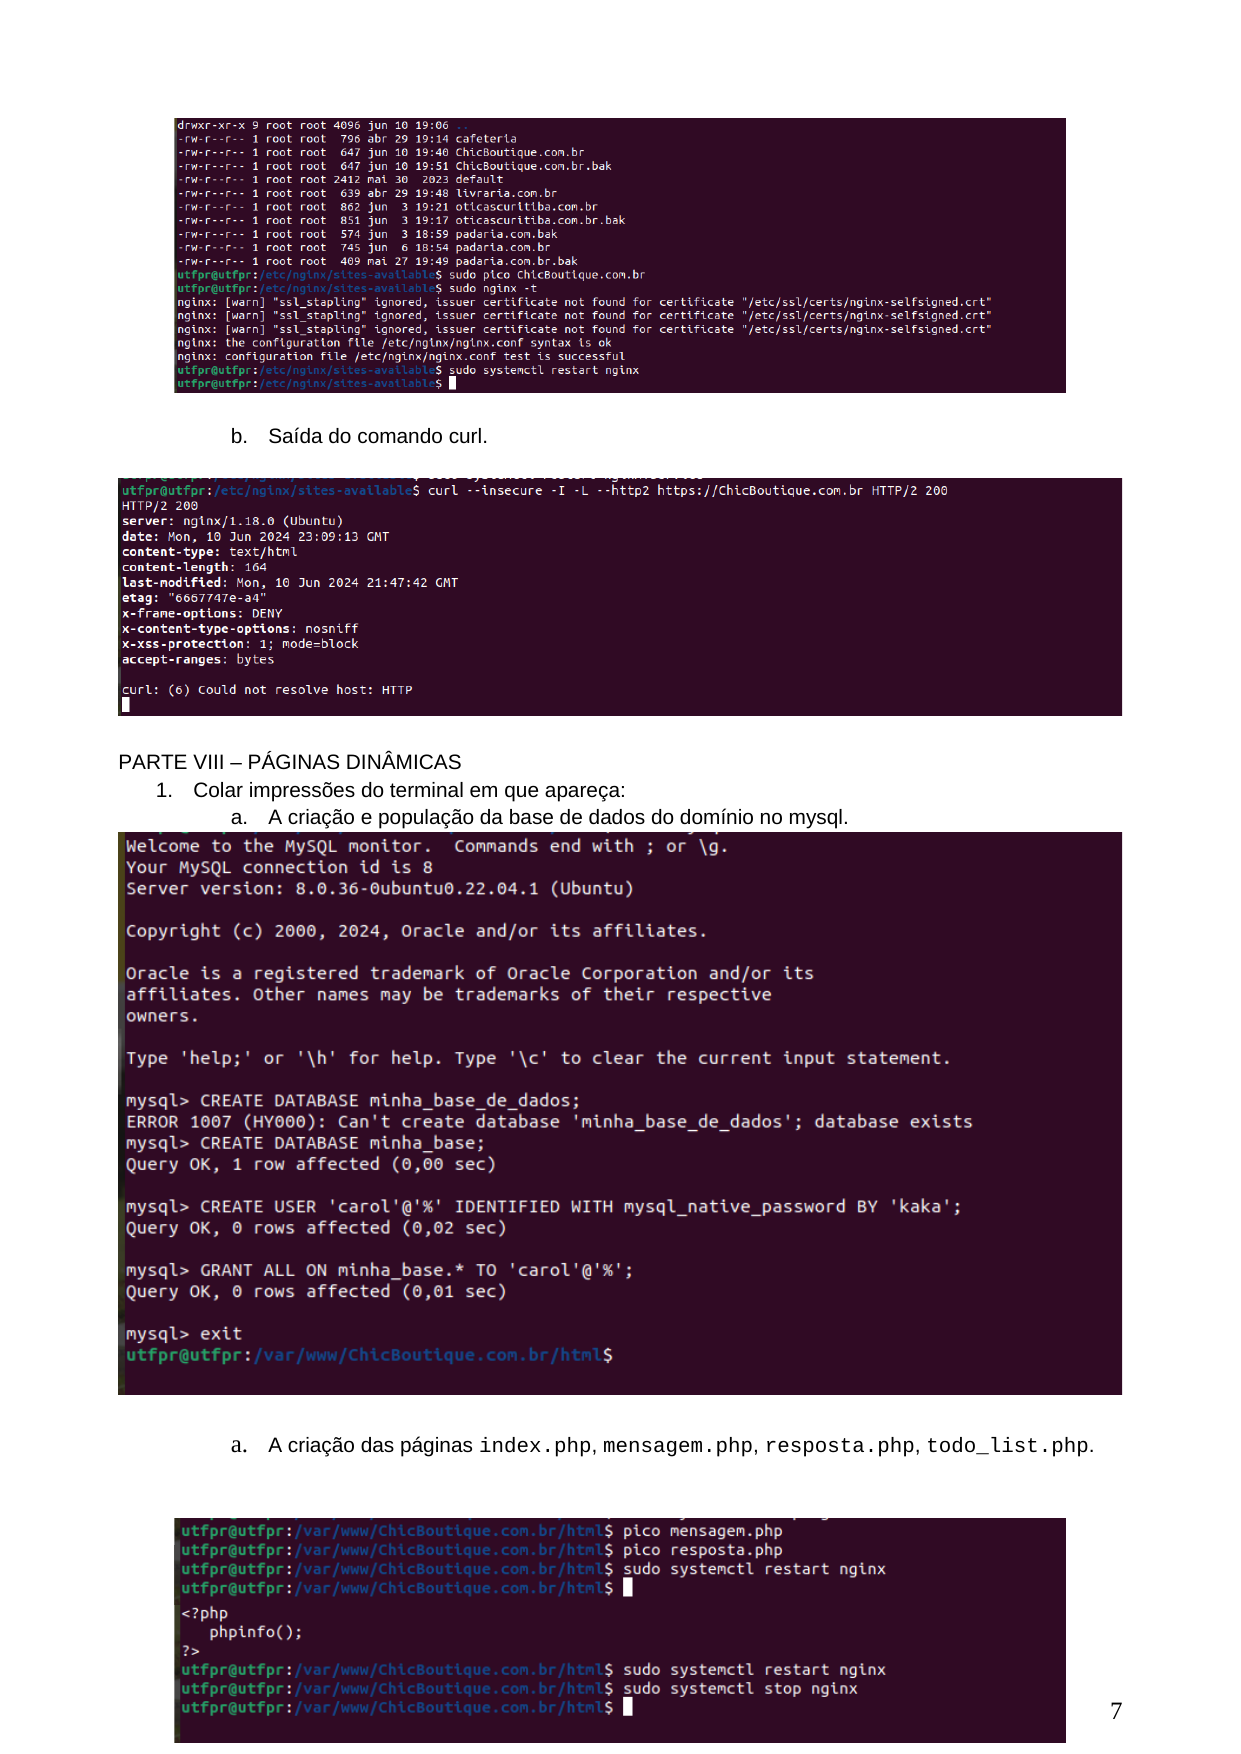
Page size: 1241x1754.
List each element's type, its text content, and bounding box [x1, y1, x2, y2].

picture [174, 118, 1066, 393]
picture [174, 1518, 1066, 1743]
text PARTE VIII – PÁGINAS DINÂMICAS [118, 750, 1122, 774]
list A criação das páginas index.php, mensagem.php, resposta.php, todo_list.php. [231, 1429, 1122, 1459]
picture [118, 832, 1123, 1395]
list A criação e população da base de dados do domínio no mysql. [231, 805, 1122, 829]
picture [118, 478, 1123, 716]
list Colar impressões do terminal em que apareça: [156, 778, 1122, 802]
list Saída do comando curl. [231, 424, 1122, 448]
